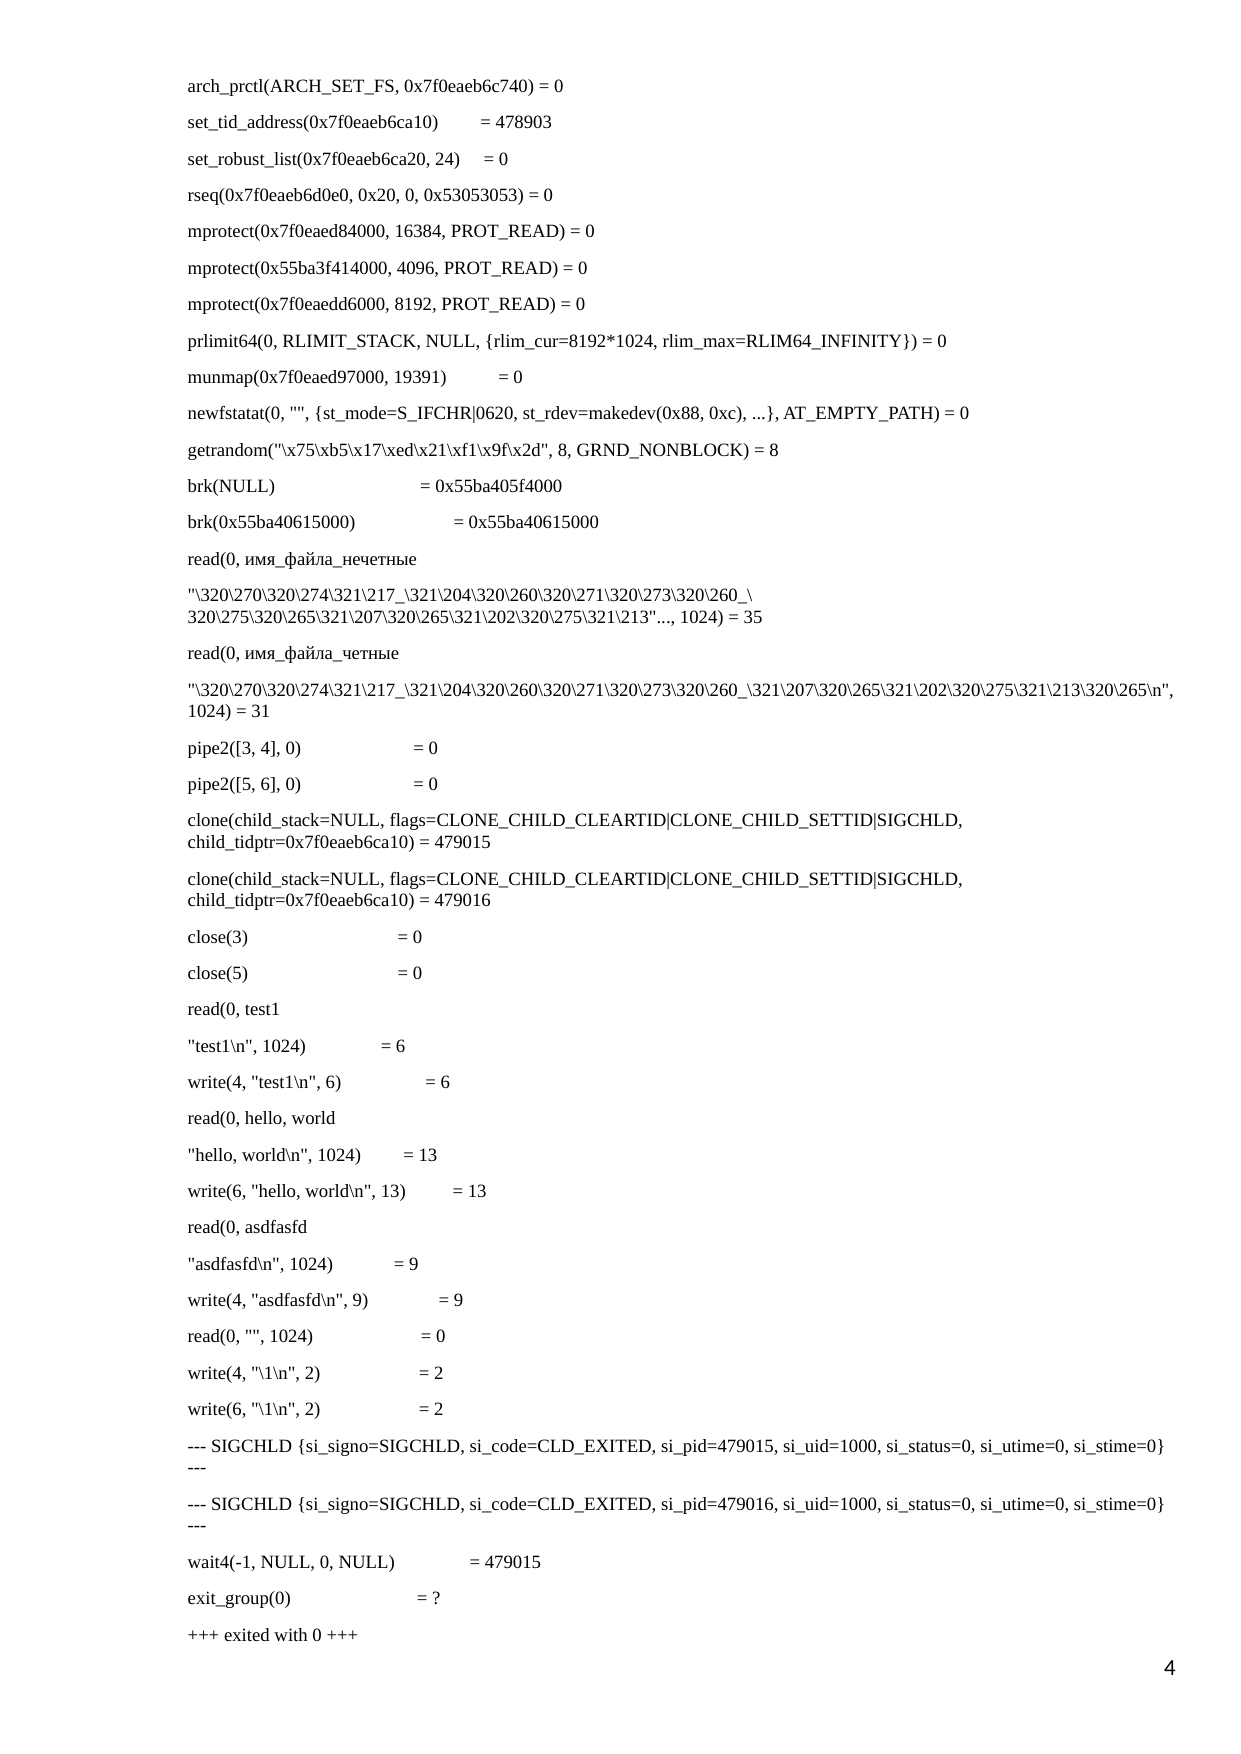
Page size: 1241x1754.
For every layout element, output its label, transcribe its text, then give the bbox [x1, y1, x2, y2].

text --- SIGCHLD {si_signo=SIGCHLD, si_code=CLD_EXITED, si_pid=479016, si_uid=1000, si_status=0, si_utime=0, si_stime=0} --- [187, 1493, 1176, 1536]
text set_robust_list(0x7f0eaeb6ca20, 24) = 0 [187, 148, 1176, 169]
text clone(child_stack=NULL, flags=CLONE_CHILD_CLEARTID|CLONE_CHILD_SETTID|SIGCHLD, child_tidptr=0x7f0eaeb6ca10) = 479016 [187, 867, 1176, 911]
text write(6, "hello, world\n", 13) = 13 [187, 1180, 1176, 1202]
text "asdfasfd\n", 1024) = 9 [187, 1253, 1176, 1274]
text munmap(0x7f0eaed97000, 19391) = 0 [187, 366, 1176, 387]
text exit_group(0) = ? [187, 1587, 1176, 1609]
text write(4, "test1\n", 6) = 6 [187, 1071, 1176, 1092]
text close(5) = 0 [187, 962, 1176, 983]
text pipe2([5, 6], 0) = 0 [187, 773, 1176, 794]
text read(0, имя_файла_четные [187, 642, 1176, 664]
text +++ exited with 0 +++ [187, 1623, 1176, 1645]
text "\320\270\320\274\321\217_\321\204\320\260\320\271\320\273\320\260_\320\275\320\265\321\207\320\265\321\202\320\275\321\213"..., 1024) = 35 [187, 584, 1176, 627]
text read(0, hello, world [187, 1107, 1176, 1129]
text mprotect(0x55ba3f414000, 4096, PROT_READ) = 0 [187, 257, 1176, 278]
text "test1\n", 1024) = 6 [187, 1034, 1176, 1056]
text newfstatat(0, "", {st_mode=S_IFCHR|0620, st_rdev=makedev(0x88, 0xc), ...}, AT_EMPTY_PATH) = 0 [187, 402, 1176, 424]
text brk(0x55ba40615000) = 0x55ba40615000 [187, 511, 1176, 533]
text write(6, "\1\n", 2) = 2 [187, 1398, 1176, 1420]
text brk(NULL) = 0x55ba405f4000 [187, 475, 1176, 496]
text mprotect(0x7f0eaed84000, 16384, PROT_READ) = 0 [187, 220, 1176, 242]
text read(0, имя_файла_нечетные [187, 548, 1176, 569]
text write(4, "\1\n", 2) = 2 [187, 1362, 1176, 1383]
text wait4(-1, NULL, 0, NULL) = 479015 [187, 1551, 1176, 1572]
text rseq(0x7f0eaeb6d0e0, 0x20, 0, 0x53053053) = 0 [187, 184, 1176, 206]
text read(0, "", 1024) = 0 [187, 1325, 1176, 1347]
text write(4, "asdfasfd\n", 9) = 9 [187, 1289, 1176, 1311]
text "hello, world\n", 1024) = 13 [187, 1144, 1176, 1165]
text clone(child_stack=NULL, flags=CLONE_CHILD_CLEARTID|CLONE_CHILD_SETTID|SIGCHLD, child_tidptr=0x7f0eaeb6ca10) = 479015 [187, 809, 1176, 853]
text "\320\270\320\274\321\217_\321\204\320\260\320\271\320\273\320\260_\321\207\320\265\321\202\320\275\321\213\320\265\n", 1024) = 31 [187, 678, 1176, 722]
text pipe2([3, 4], 0) = 0 [187, 737, 1176, 758]
text mprotect(0x7f0eaedd6000, 8192, PROT_READ) = 0 [187, 293, 1176, 315]
text prlimit64(0, RLIMIT_STACK, NULL, {rlim_cur=8192*1024, rlim_max=RLIM64_INFINITY}) = 0 [187, 329, 1176, 351]
text getrandom("\x75\xb5\x17\xed\x21\xf1\x9f\x2d", 8, GRND_NONBLOCK) = 8 [187, 438, 1176, 460]
text close(3) = 0 [187, 926, 1176, 947]
text --- SIGCHLD {si_signo=SIGCHLD, si_code=CLD_EXITED, si_pid=479015, si_uid=1000, si_status=0, si_utime=0, si_stime=0} --- [187, 1434, 1176, 1478]
text set_tid_address(0x7f0eaeb6ca10) = 478903 [187, 111, 1176, 133]
text read(0, asdfasfd [187, 1216, 1176, 1238]
text read(0, test1 [187, 998, 1176, 1020]
text arch_prctl(ARCH_SET_FS, 0x7f0eaeb6c740) = 0 [187, 75, 1176, 97]
